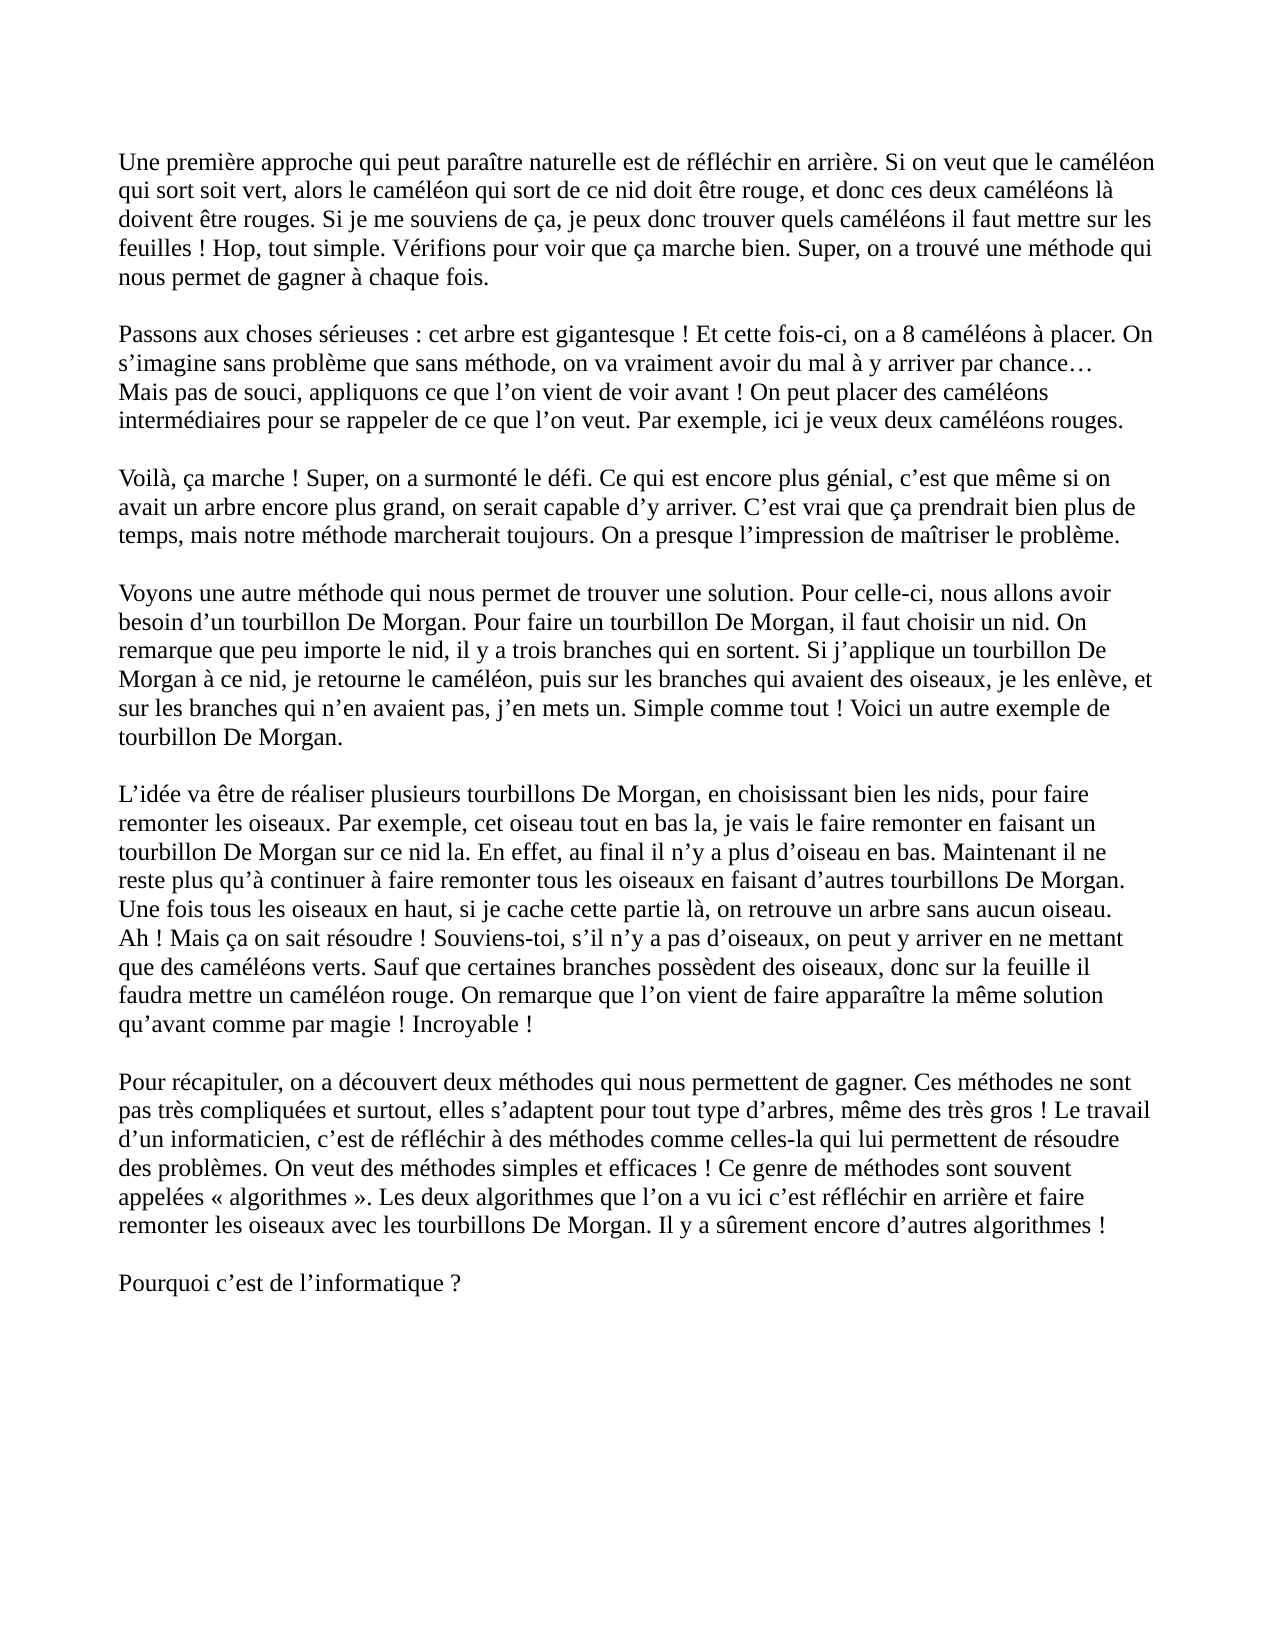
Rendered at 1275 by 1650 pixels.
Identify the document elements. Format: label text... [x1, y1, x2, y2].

text Mais pas de souci, appliquons ce que l’on vient de voir avant ! On peut placer des caméléons intermédiaires pour se rappeler de ce que l’on veut. Par exemple, ici je veux deux caméléons rouges. [118, 377, 1157, 434]
text Une première approche qui peut paraître naturelle est de réfléchir en arrière. Si on veut que le caméléon qui sort soit vert, alors le caméléon qui sort de ce nid doit être rouge, et donc ces deux caméléons là doivent être rouges. Si je me souviens de ça, je peux donc trouver quels caméléons il faut mettre sur les feuilles ! Hop, tout simple. Vérifions pour voir que ça marche bien. Super, on a trouvé une méthode qui nous permet de gagner à chaque fois. [118, 147, 1157, 291]
text Pour récapituler, on a découvert deux méthodes qui nous permettent de gagner. Ces méthodes ne sont pas très compliquées et surtout, elles s’adaptent pour tout type d’arbres, même des très gros ! Le travail d’un informaticien, c’est de réfléchir à des méthodes comme celles-la qui lui permettent de résoudre des problèmes. On veut des méthodes simples et efficaces ! Ce genre de méthodes sont souvent appelées « algorithmes ». Les deux algorithmes que l’on a vu ici c’est réfléchir en arrière et faire remonter les oiseaux avec les tourbillons De Morgan. Il y a sûrement encore d’autres algorithmes ! [118, 1067, 1157, 1239]
text Pourquoi c’est de l’informatique ? [118, 1268, 1157, 1297]
text L’idée va être de réaliser plusieurs tourbillons De Morgan, en choisissant bien les nids, pour faire remonter les oiseaux. Par exemple, cet oiseau tout en bas la, je vais le faire remonter en faisant un tourbillon De Morgan sur ce nid la. En effet, au final il n’y a plus d’oiseau en bas. Maintenant il ne reste plus qu’à continuer à faire remonter tous les oiseaux en faisant d’autres tourbillons De Morgan. Une fois tous les oiseaux en haut, si je cache cette partie là, on retrouve un arbre sans aucun oiseau. Ah ! Mais ça on sait résoudre ! Souviens-toi, s’il n’y a pas d’oiseaux, on peut y arriver en ne mettant que des caméléons verts. Sauf que certaines branches possèdent des oiseaux, donc sur la feuille il faudra mettre un caméléon rouge. On remarque que l’on vient de faire apparaître la même solution qu’avant comme par magie ! Incroyable ! [118, 779, 1157, 1038]
text Voyons une autre méthode qui nous permet de trouver une solution. Pour celle-ci, nous allons avoir besoin d’un tourbillon De Morgan. Pour faire un tourbillon De Morgan, il faut choisir un nid. On remarque que peu importe le nid, il y a trois branches qui en sortent. Si j’applique un tourbillon De Morgan à ce nid, je retourne le caméléon, puis sur les branches qui avaient des oiseaux, je les enlève, et sur les branches qui n’en avaient pas, j’en mets un. Simple comme tout ! Voici un autre exemple de tourbillon De Morgan. [118, 578, 1157, 751]
text Voilà, ça marche ! Super, on a surmonté le défi. Ce qui est encore plus génial, c’est que même si on avait un arbre encore plus grand, on serait capable d’y arriver. C’est vrai que ça prendrait bien plus de temps, mais notre méthode marcherait toujours. On a presque l’impression de maîtriser le problème. [118, 463, 1157, 549]
text Passons aux choses sérieuses : cet arbre est gigantesque ! Et cette fois-ci, on a 8 caméléons à placer. On s’imagine sans problème que sans méthode, on va vraiment avoir du mal à y arriver par chance… [118, 319, 1157, 377]
